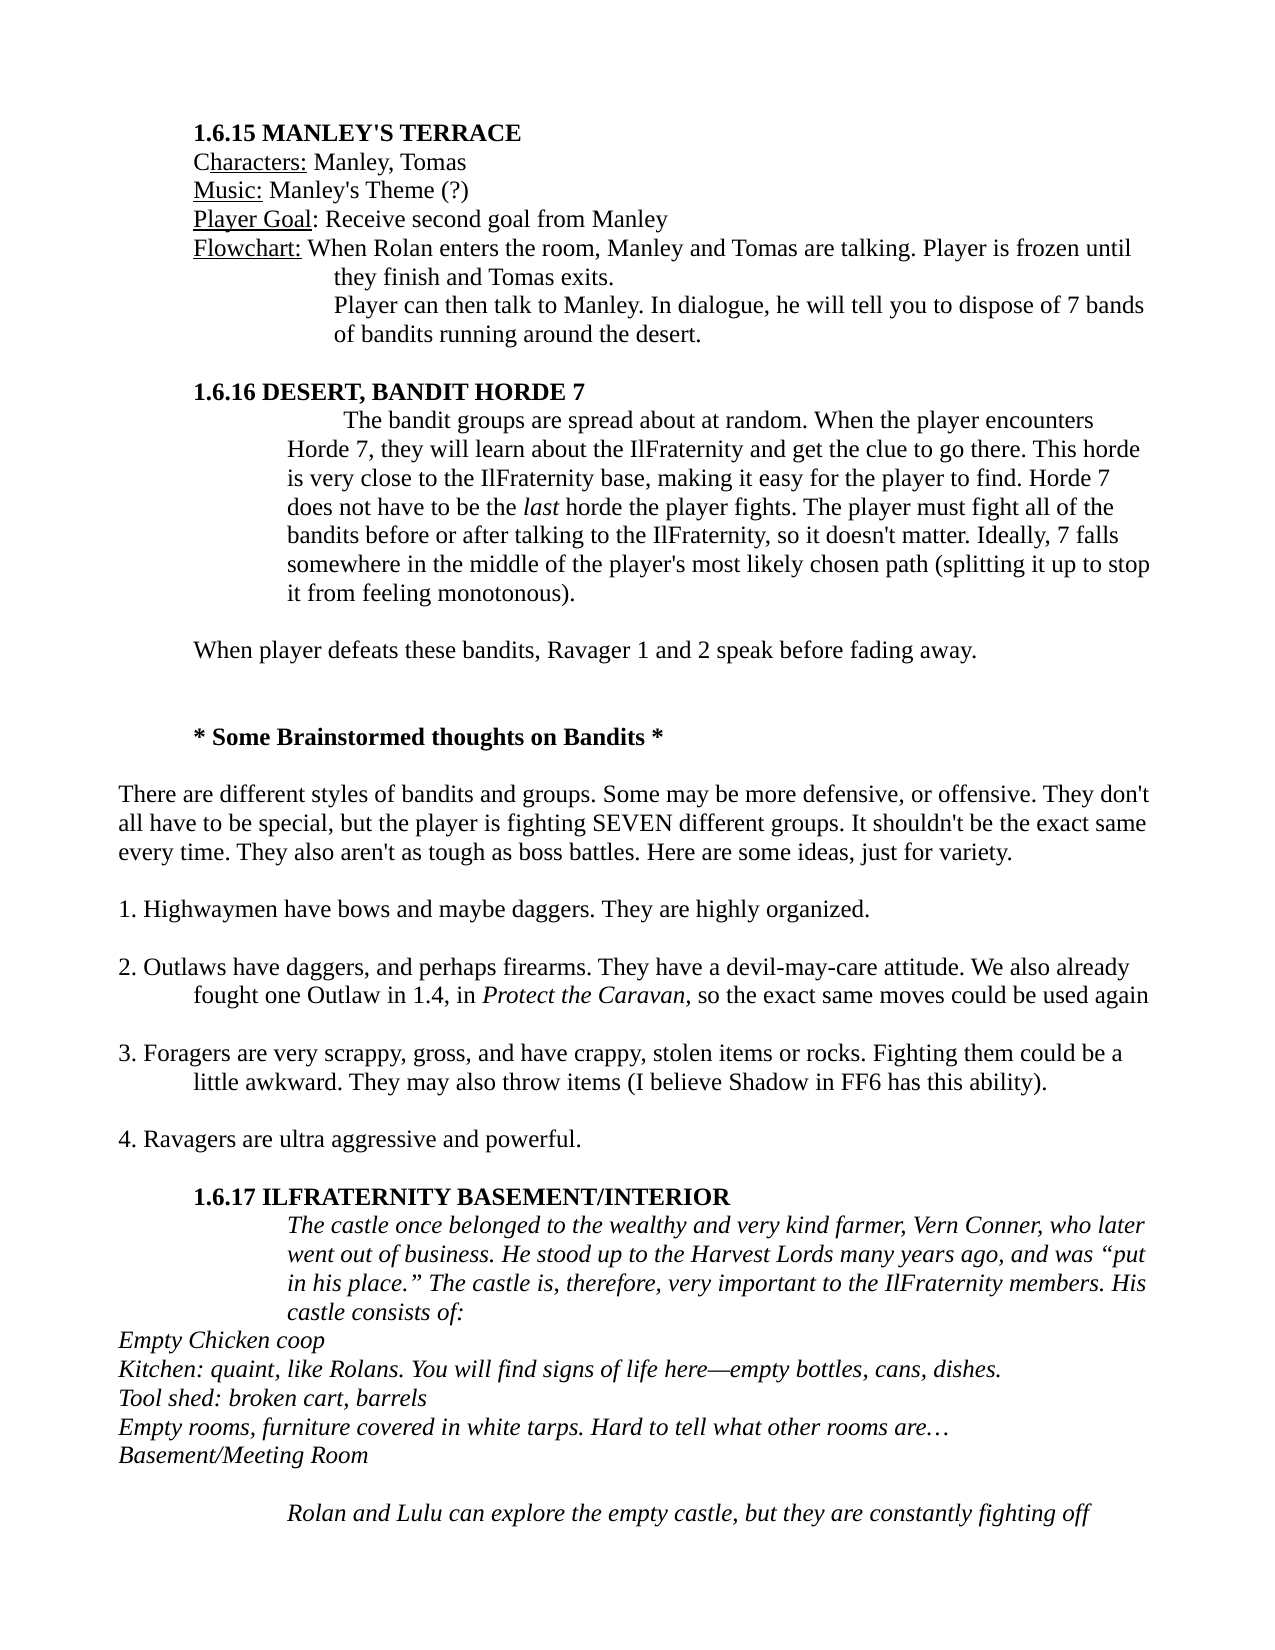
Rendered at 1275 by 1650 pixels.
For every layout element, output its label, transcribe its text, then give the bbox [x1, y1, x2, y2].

text 1.6.16 DESERT, BANDIT HORDE 7 [193, 377, 1157, 406]
text 4. Ravagers are ultra aggressive and powerful. [118, 1124, 1157, 1153]
text Player can then talk to Manley. In dialogue, he will tell you to dispose of 7 bands of bandits running around the desert. [193, 291, 1157, 348]
text 3. Foragers are very scrappy, gross, and have crappy, stolen items or rocks. Fighting them could be a little awkward. They may also throw items (I believe Shadow in FF6 has this ability). [118, 1038, 1157, 1096]
text Kitchen: quaint, like Rolans. You will find signs of life here—empty bottles, cans, dishes. [118, 1354, 1157, 1383]
text The bandit groups are spread about at random. When the player encounters Horde 7, they will learn about the IlFraternity and get the clue to go there. This horde is very close to the IlFraternity base, making it easy for the player to find. Horde 7 does not have to be the last horde the player fights. The player must fight all of the bandits before or after talking to the IlFraternity, so it doesn't matter. Ideally, 7 falls somewhere in the middle of the player's most likely chosen path (splitting it up to stop it from feeling monotonous). [193, 406, 1157, 607]
text 2. Outlaws have daggers, and perhaps firearms. They have a devil-may-care attitude. We also already fought one Outlaw in 1.4, in Protect the Caravan, so the exact same moves could be used again [118, 952, 1157, 1009]
text Flowchart: When Rolan enters the room, Manley and Tomas are talking. Player is frozen until they finish and Tomas exits. [193, 233, 1157, 291]
text 1. Highwaymen have bows and maybe daggers. They are highly organized. [118, 894, 1157, 923]
text Empty rooms, furniture covered in white tarps. Hard to tell what other rooms are… [118, 1412, 1157, 1441]
text Empty Chicken coop [118, 1326, 1157, 1354]
text Rolan and Lulu can explore the empty castle, but they are constantly fighting off [193, 1498, 1157, 1527]
text Tool shed: broken cart, barrels [118, 1383, 1157, 1412]
text There are different styles of bandits and groups. Some may be more defensive, or offensive. They don't all have to be special, but the player is fighting SEVEN different groups. It shouldn't be the exact same every time. They also aren't as tough as boss battles. Here are some ideas, just for variety. [118, 779, 1157, 866]
text Basement/Meeting Room [118, 1441, 1157, 1469]
text Characters: Manley, Tomas [193, 147, 1157, 176]
text Player Goal: Receive second goal from Manley [193, 204, 1157, 233]
text 1.6.15 MANLEY'S TERRACE [193, 118, 1157, 147]
text 1.6.17 ILFRATERNITY BASEMENT/INTERIOR [193, 1182, 1157, 1211]
text When player defeats these bandits, Ravager 1 and 2 speak before fading away. [193, 636, 1157, 664]
text The castle once belonged to the wealthy and very kind farmer, Vern Conner, who later went out of business. He stood up to the Harvest Lords many years ago, and was “put in his place.” The castle is, therefore, very important to the IlFraternity members. His castle consists of: [193, 1211, 1157, 1326]
text * Some Brainstormed thoughts on Bandits * [193, 722, 1157, 751]
text Music: Manley's Theme (?) [193, 176, 1157, 204]
